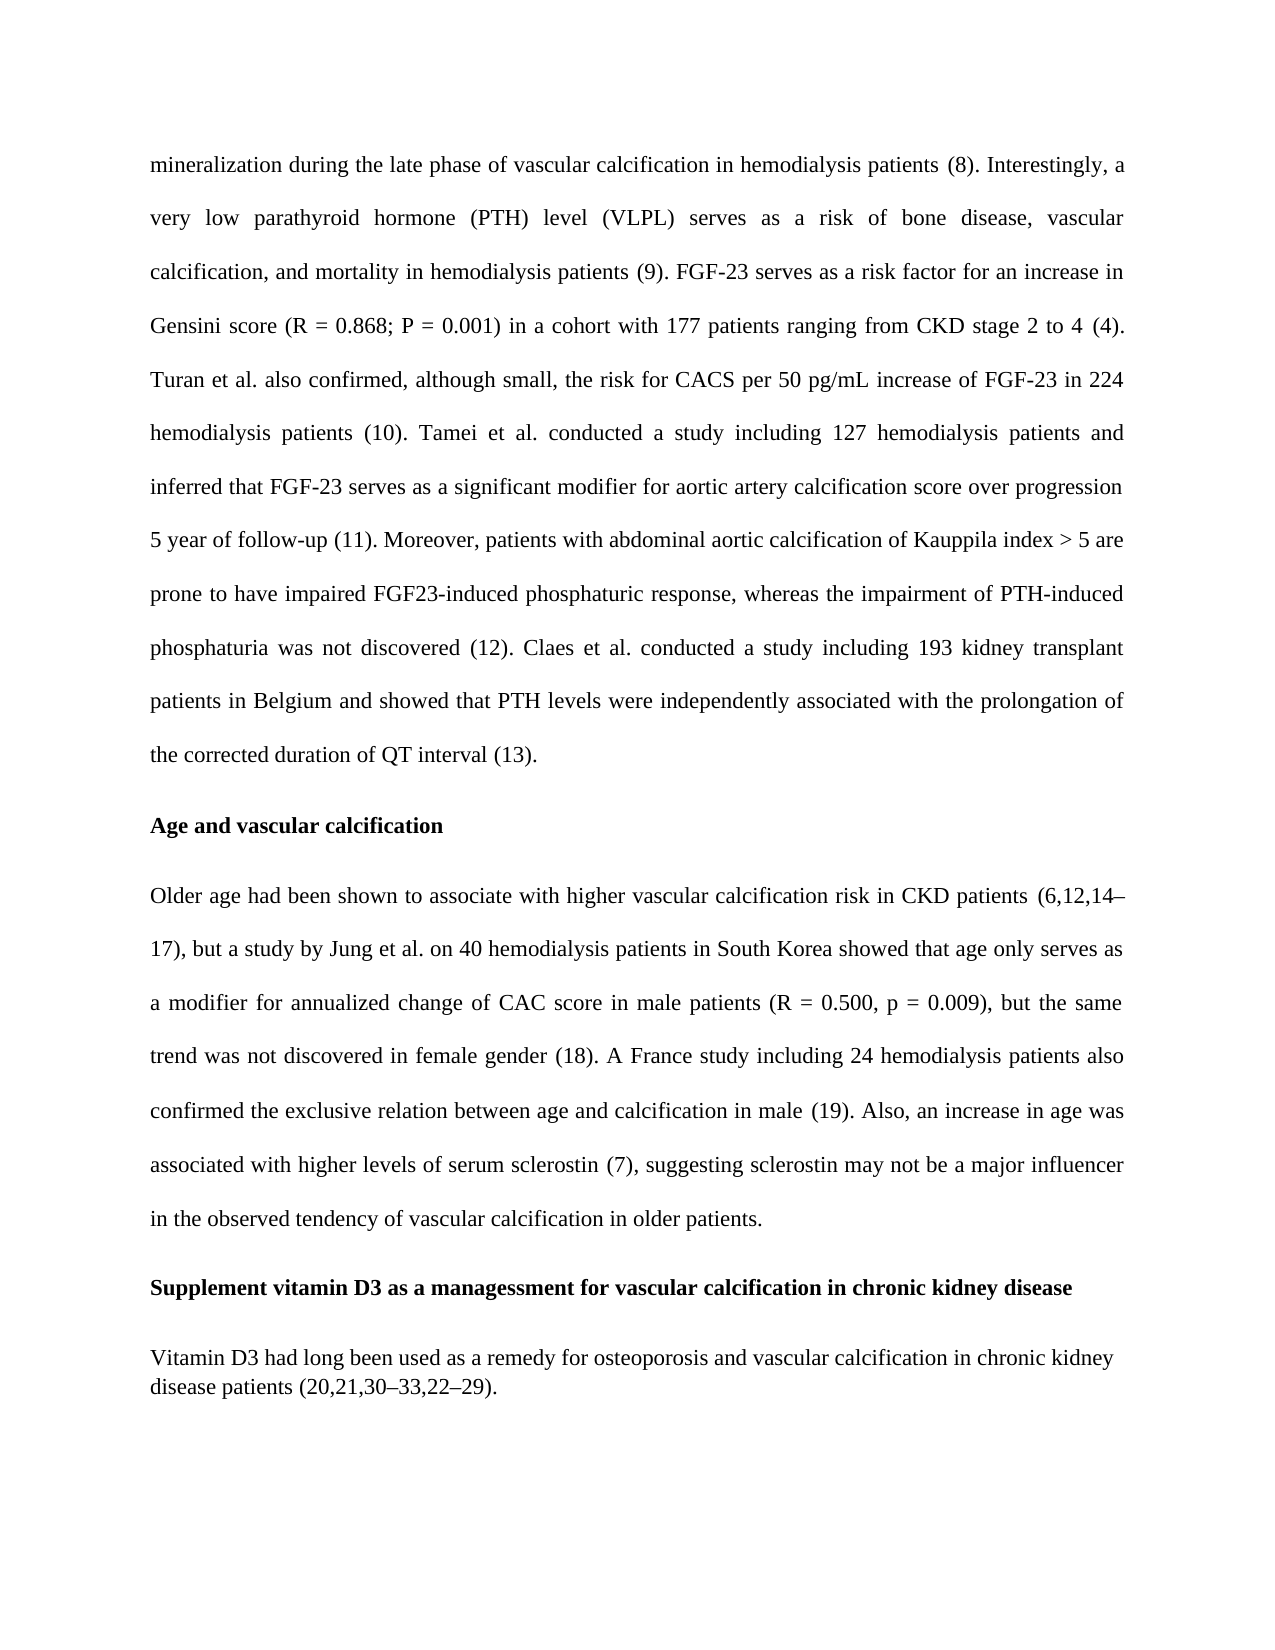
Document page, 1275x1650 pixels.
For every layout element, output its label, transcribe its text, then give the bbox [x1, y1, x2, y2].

text Older age had been shown to associate with higher vascular calcification risk in CKD patients (6,12,14–17), but a study by Jung et al. on 40 hemodialysis patients in South Korea showed that age only serves as a modifier for annualized change of CAC score in male patients (R = 0.500, p = 0.009), but the same trend was not discovered in female gender (18). A France study including 24 hemodialysis patients also confirmed the exclusive relation between age and calcification in male (19). Also, an increase in age was associated with higher levels of serum sclerostin (7), suggesting sclerostin may not be a major influencer in the observed tendency of vascular calcification in older patients. [150, 882, 1125, 1231]
text mineralization during the late phase of vascular calcification in hemodialysis patients (8). Interestingly, a very low parathyroid hormone (PTH) level (VLPL) serves as a risk of bone disease, vascular calcification, and mortality in hemodialysis patients (9). FGF-23 serves as a risk factor for an increase in Gensini score (R = 0.868; P = 0.001) in a cohort with 177 patients ranging from CKD stage 2 to 4 (4). Turan et al. also confirmed, although small, the risk for CACS per 50 pg/mL increase of FGF-23 in 224 hemodialysis patients (10). Tamei et al. conducted a study including 127 hemodialysis patients and inferred that FGF-23 serves as a significant modifier for aortic artery calcification score over progression 5 year of follow-up (11). Moreover, patients with abdominal aortic calcification of Kauppila index > 5 are prone to have impaired FGF23-induced phosphaturic response, whereas the impairment of PTH-induced phosphaturia was not discovered (12). Claes et al. conducted a study including 193 kidney transplant patients in Belgium and showed that PTH levels were independently associated with the prolongation of the corrected duration of QT interval (13). [150, 150, 1125, 768]
text Supplement vitamin D3 as a managessment for vascular calcification in chronic kidney disease [150, 1274, 1125, 1301]
text Age and vascular calcification [150, 812, 1125, 839]
text Vitamin D3 had long been used as a remedy for osteoporosis and vascular calcification in chronic kidney disease patients (20,21,30–33,22–29). [150, 1343, 1125, 1400]
